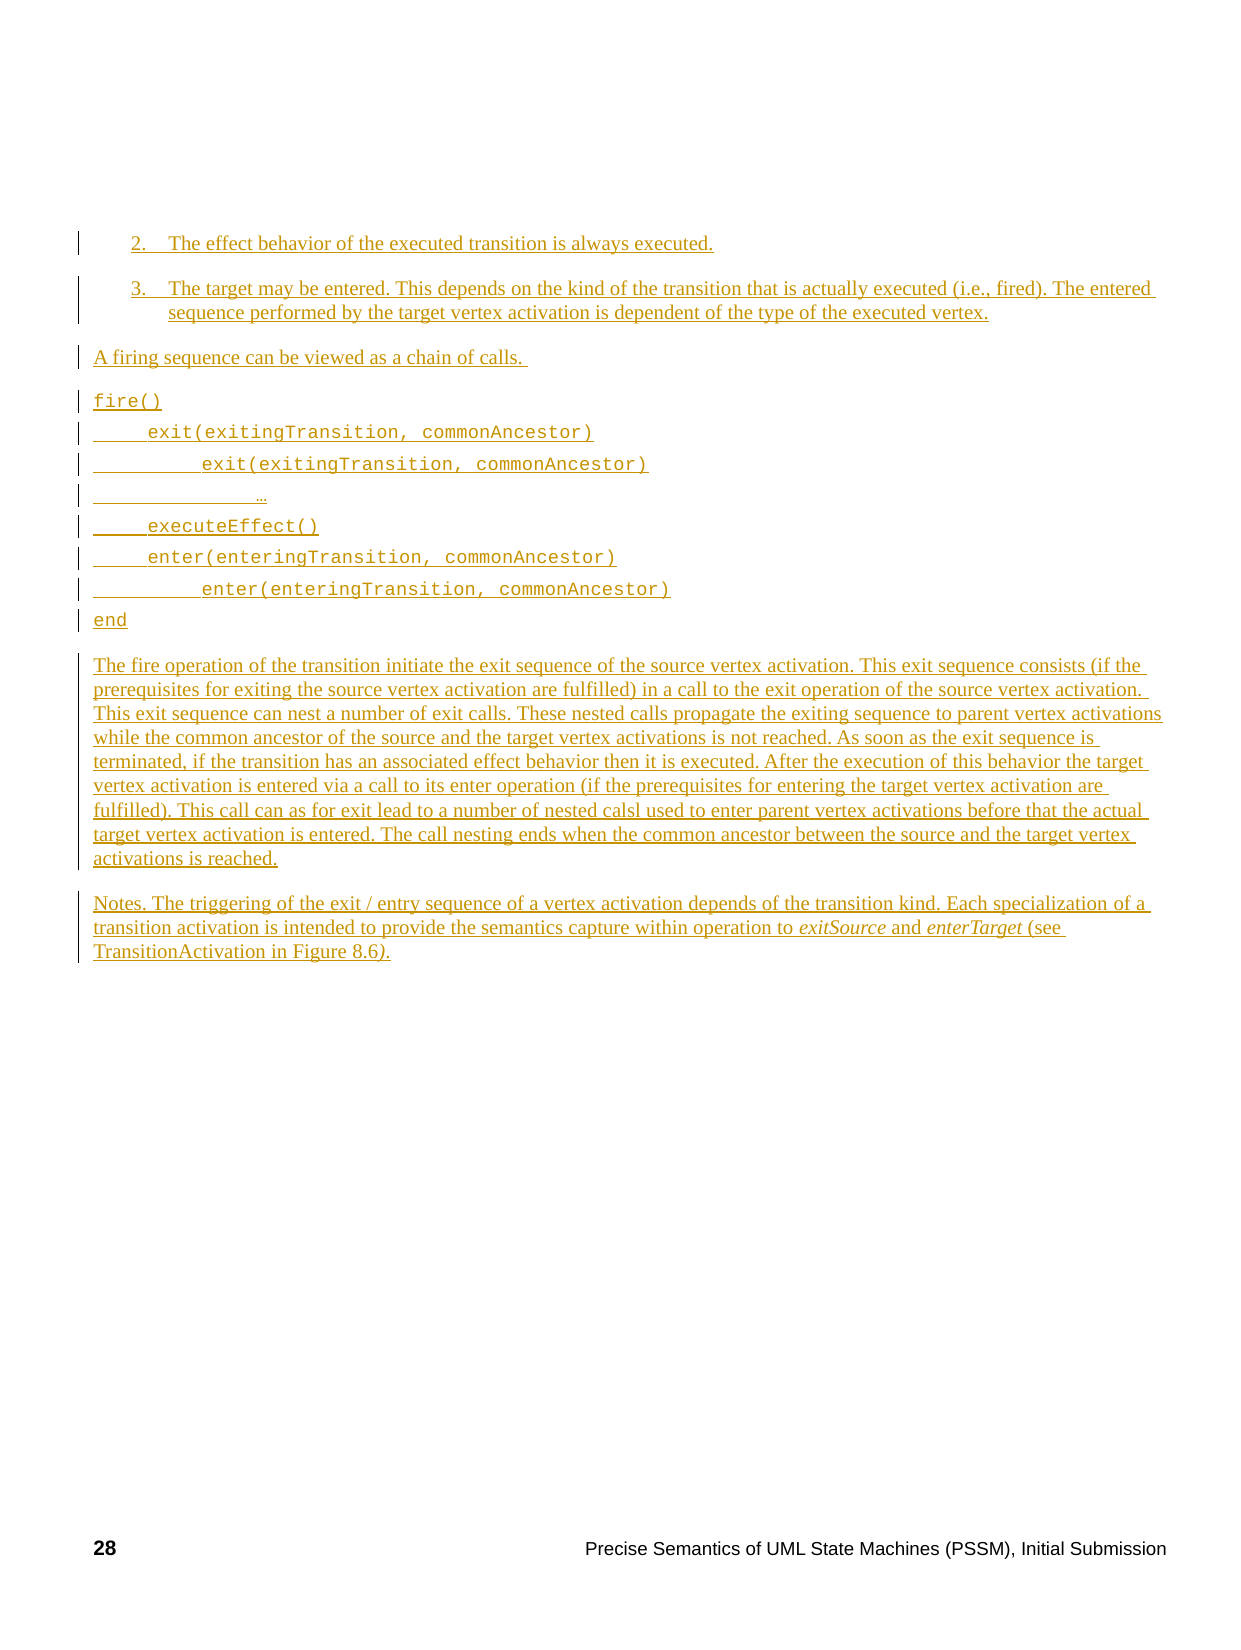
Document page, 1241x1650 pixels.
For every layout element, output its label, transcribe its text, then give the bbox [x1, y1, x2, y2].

text … [93, 484, 1164, 507]
text exit(exitingTransition, commonAncestor) [93, 422, 1164, 444]
text exit(exitingTransition, commonAncestor) [93, 453, 1164, 476]
list The target may be entered. This depends on the kind of the transition that is actually executed (i.e., fired). The entered sequence performed by the target vertex activation is dependent of the type of the executed vertex. [131, 276, 1164, 324]
text end [93, 609, 1164, 632]
text enter(enteringTransition, commonAncestor) [93, 578, 1164, 601]
text A firing sequence can be viewed as a chain of calls. [93, 345, 1164, 369]
text enter(enteringTransition, commonAncestor) [93, 547, 1164, 569]
text Notes. The triggering of the exit / entry sequence of a vertex activation depends of the transition kind. Each specialization of a transition activation is intended to provide the semantics capture within operation to exitSource and enterTarget (see TransitionActivation in Figure 8.6). [93, 891, 1164, 963]
text fire() [93, 390, 1164, 413]
text The fire operation of the transition initiate the exit sequence of the source vertex activation. This exit sequence consists (if the prerequisites for exiting the source vertex activation are fulfilled) in a call to the exit operation of the source vertex activation. This exit sequence can nest a number of exit calls. These nested calls propagate the exiting sequence to parent vertex activations while the common ancestor of the source and the target vertex activations is not reached. As soon as the exit sequence is terminated, if the transition has an associated effect behavior then it is executed. After the execution of this behavior the target vertex activation is entered via a call to its enter operation (if the prerequisites for entering the target vertex activation are fulfilled). This call can as for exit lead to a number of nested calsl used to enter parent vertex activations before that the actual target vertex activation is entered. The call nesting ends when the common ancestor between the source and the target vertex activations is reached. [93, 653, 1164, 870]
text executeEffect() [93, 515, 1164, 538]
list The effect behavior of the executed transition is always executed. [131, 231, 1164, 255]
